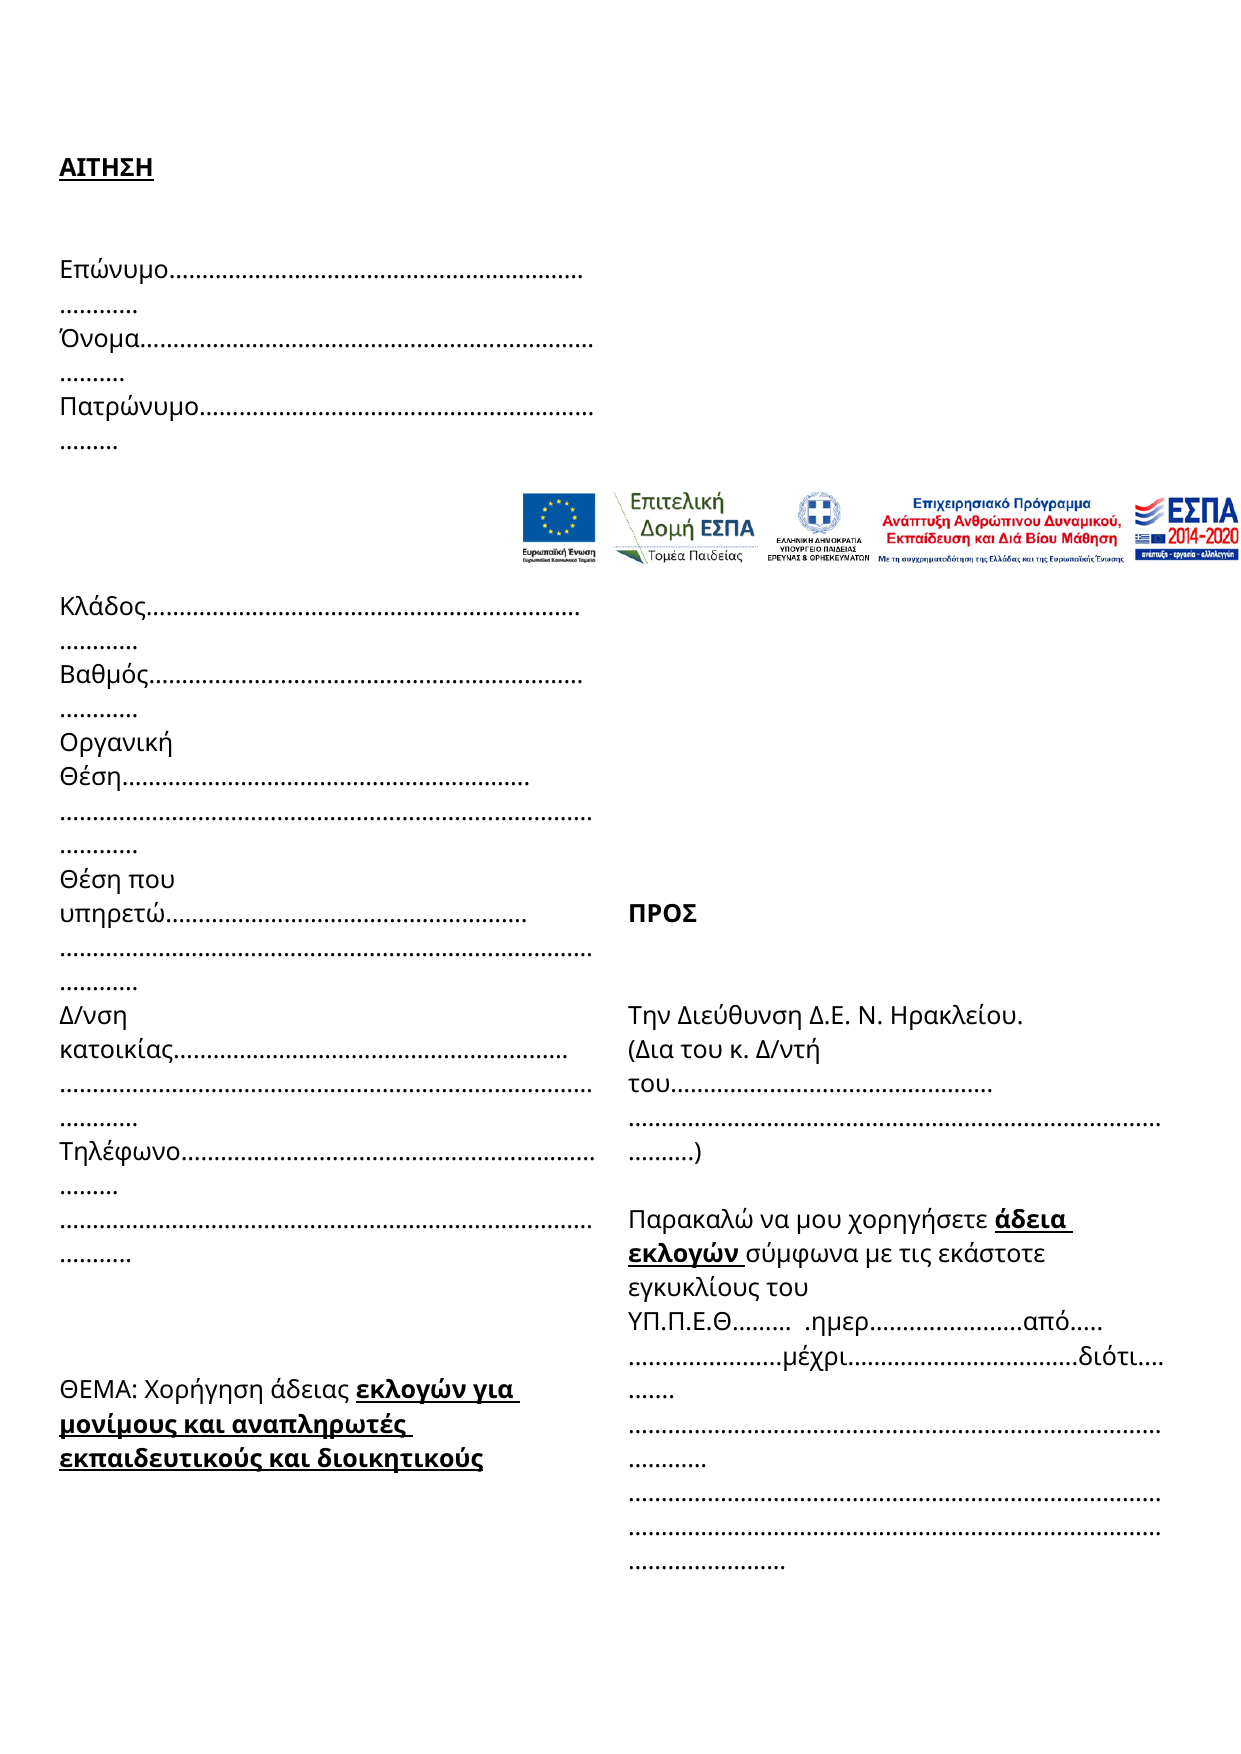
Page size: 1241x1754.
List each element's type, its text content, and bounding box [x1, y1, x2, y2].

text (Δια του κ. Δ/ντή του…………………………………………. [628, 1032, 1167, 1100]
text Δ/νση κατοικίας…………………………………………………… [59, 997, 598, 1066]
text ΑΙΤΗΣΗ [59, 150, 598, 218]
text Την Διεύθυνση Δ.Ε. Ν. Ηρακλείου. [628, 997, 1167, 1032]
text .......................μέχρι……………………………..διότι...........………………………………………………………………………………… [628, 1338, 1167, 1474]
text …………………………………………………………………………………………………………………………………………………………………… [628, 1474, 1167, 1577]
text ΠΡΟΣ [628, 895, 1167, 929]
text Τηλέφωνο……………………………………………………………… [59, 1134, 598, 1202]
text Παρακαλώ να μου χορηγήσετε άδεια εκλογών σύμφωνα με τις εκάστοτε εγκυκλίους του ΥΠ.Π.Ε.Θ……… .ημερ…….................από..... [628, 1202, 1167, 1338]
text ………………………………………………………………………………… [59, 1066, 598, 1134]
text Βαθμός…………………………………………………………………… [59, 657, 598, 725]
text ………………………………………………………………………………… [59, 929, 598, 997]
text Θέση που υπηρετώ………………………………………………. [59, 861, 598, 929]
text Οργανική Θέση…………………………………………………….. [59, 725, 598, 793]
text ……………………………………………………………………………….. [59, 1202, 598, 1270]
text Όνομα……………………………………………………………………. [59, 320, 598, 388]
text Πατρώνυμο…………………………………………………………… [59, 388, 598, 457]
text ΘΕΜΑ: Χορήγηση άδειας εκλογών για μονίμους και αναπληρωτές εκπαιδευτικούς και διοικητικούς [59, 1372, 598, 1474]
text ………………………………………………………………………………… [59, 793, 598, 861]
text Επώνυμο………………………………………………………………… [59, 252, 598, 320]
picture [516, 470, 1241, 589]
text ……………………………………………………………………………….) [628, 1100, 1167, 1168]
text Κλάδος…………………………………………………………………… [59, 457, 598, 657]
